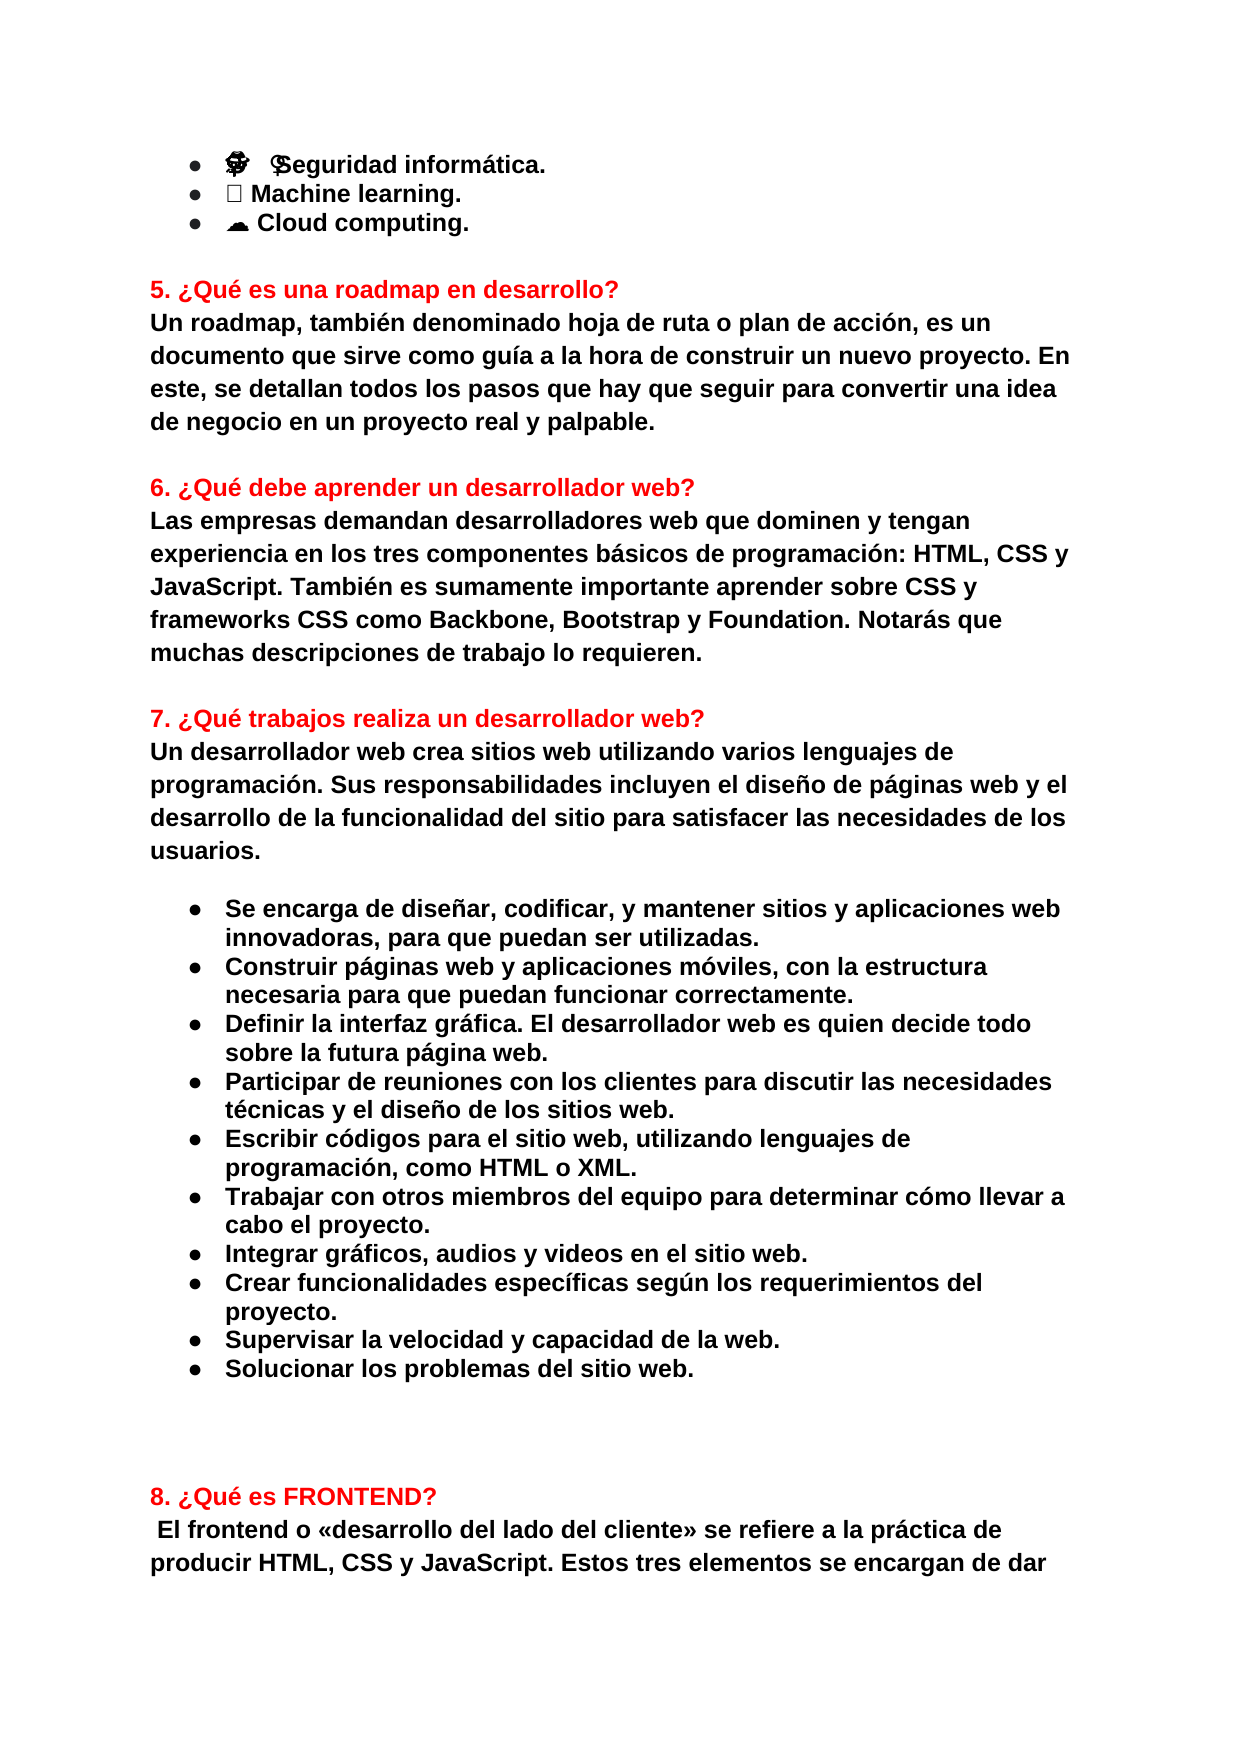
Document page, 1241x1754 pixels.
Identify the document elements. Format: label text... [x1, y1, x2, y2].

list 🕵️‍♀️ Seguridad informática. [187, 150, 1090, 179]
list Definir la interfaz gráfica. El desarrollador web es quien decide todo sobre la futura página web. [187, 1009, 1090, 1067]
list Participar de reuniones con los clientes para discutir las necesidades técnicas y el diseño de los sitios web. [187, 1067, 1090, 1124]
text 5. ¿Qué es una roadmap en desarrollo? [150, 275, 1090, 303]
list 🤖 Machine learning. [187, 179, 1090, 207]
list Trabajar con otros miembros del equipo para determinar cómo llevar a cabo el proyecto. [187, 1182, 1090, 1239]
text Las empresas demandan desarrolladores web que dominen y tengan experiencia en los tres componentes básicos de programación: HTML, CSS y JavaScript. También es sumamente importante aprender sobre CSS y frameworks CSS como Backbone, Bootstrap y Foundation. Notarás que muchas descripciones de trabajo lo requieren. [150, 506, 1090, 667]
list Construir páginas web y aplicaciones móviles, con la estructura necesaria para que puedan funcionar correctamente. [187, 952, 1090, 1009]
list Integrar gráficos, audios y videos en el sitio web. [187, 1239, 1090, 1268]
text 8. ¿Qué es FRONTEND? [150, 1482, 1090, 1511]
text 7. ¿Qué trabajos realiza un desarrollador web? [150, 704, 1090, 733]
subtitle ☁ Cloud computing. [187, 207, 1090, 236]
list Se encarga de diseñar, codificar, y mantener sitios y aplicaciones web innovadoras, para que puedan ser utilizadas. [187, 894, 1090, 952]
text Un desarrollador web crea sitios web utilizando varios lenguajes de programación. Sus responsabilidades incluyen el diseño de páginas web y el desarrollo de la funcionalidad del sitio para satisfacer las necesidades de los usuarios. [150, 737, 1090, 865]
text 6. ¿Qué debe aprender un desarrollador web? [150, 473, 1090, 502]
text Un roadmap, también denominado hoja de ruta o plan de acción, es un documento que sirve como guía a la hora de construir un nuevo proyecto. En este, se detallan todos los pasos que hay que seguir para convertir una idea de negocio en un proyecto real y palpable. [150, 308, 1090, 436]
list Escribir códigos para el sitio web, utilizando lenguajes de programación, como HTML o XML. [187, 1124, 1090, 1182]
list Crear funcionalidades específicas según los requerimientos del proyecto. [187, 1268, 1090, 1325]
text El frontend o «desarrollo del lado del cliente» se refiere a la práctica de producir HTML, CSS y JavaScript. Estos tres elementos se encargan de dar [150, 1515, 1090, 1577]
list Solucionar los problemas del sitio web. [187, 1354, 1090, 1383]
list Supervisar la velocidad y capacidad de la web. [187, 1325, 1090, 1354]
